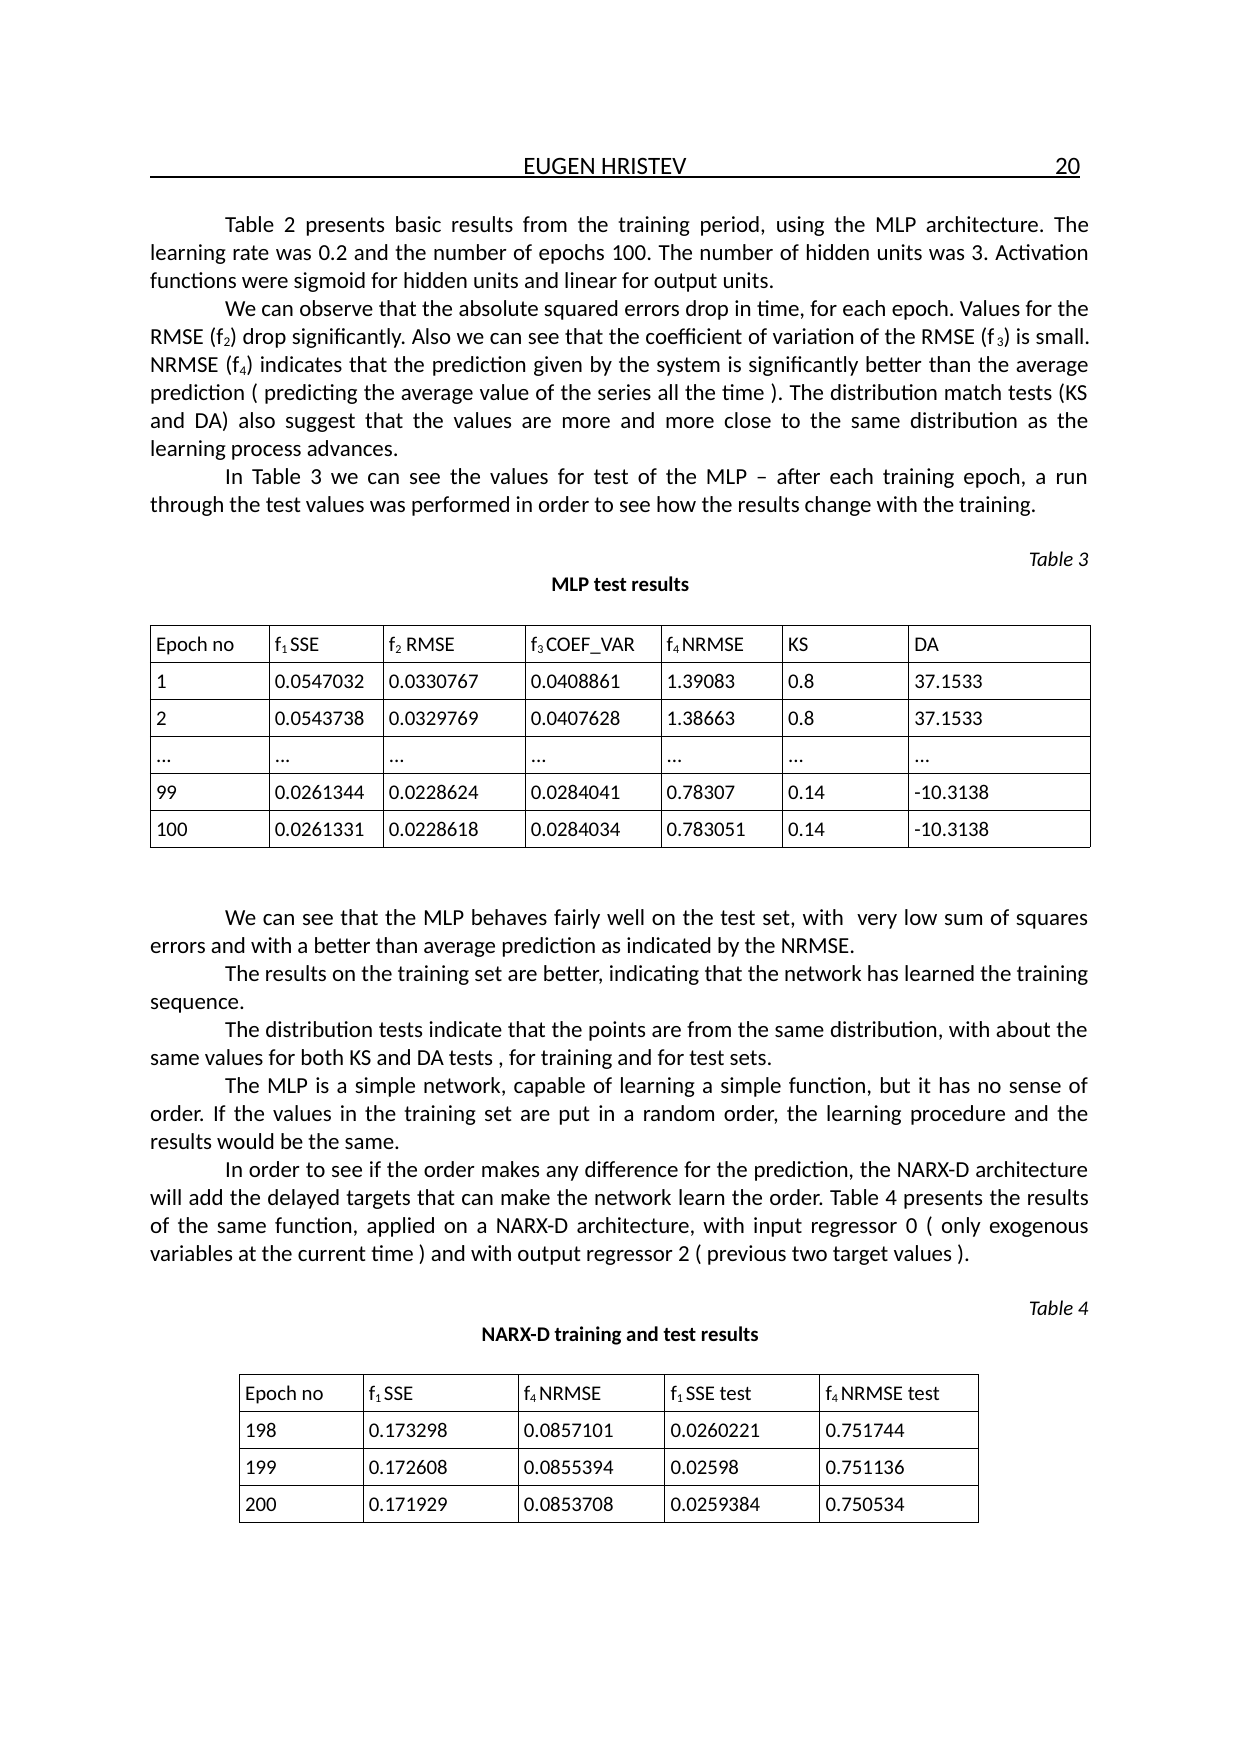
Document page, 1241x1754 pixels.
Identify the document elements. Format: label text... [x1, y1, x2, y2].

table_cell 1 [151, 663, 269, 699]
table_cell 198 [240, 1412, 363, 1448]
table_cell 1.39083 [662, 663, 782, 699]
table_cell 0.0543738 [270, 700, 383, 736]
text We can see that the MLP behaves fairly well on the test set, with very low sum of squares errors and with a better than average prediction as indicated by the NRMSE. [150, 903, 1090, 959]
table_cell 0.0407628 [526, 700, 661, 736]
table_cell 0.0853708 [519, 1486, 664, 1522]
table_cell 0.8 [783, 663, 908, 699]
text Table 4 [150, 1295, 1090, 1321]
table_cell 99 [151, 774, 269, 810]
table_header f1 SSE test [665, 1375, 819, 1411]
table_cell 199 [240, 1449, 363, 1485]
table_cell 0.0855394 [519, 1449, 664, 1485]
table_cell 0.0329769 [384, 700, 525, 736]
table_cell 0.0330767 [384, 663, 525, 699]
table_cell 0.0408861 [526, 663, 661, 699]
table_cell 2 [151, 700, 269, 736]
table_cell 0.0857101 [519, 1412, 664, 1448]
table_cell 0.14 [783, 811, 908, 847]
table_cell 0.751136 [820, 1449, 978, 1485]
table_cell 0.751744 [820, 1412, 978, 1448]
table_cell 0.14 [783, 774, 908, 810]
table_cell 37.1533 [909, 700, 1090, 736]
table_header Epoch no [151, 626, 269, 662]
table_cell 0.0547032 [270, 663, 383, 699]
table_cell 0.0284041 [526, 774, 661, 810]
table_cell ... [151, 737, 269, 773]
text The MLP is a simple network, capable of learning a simple function, but it has no sense of order. If the values in the training set are put in a random order, the learning procedure and the results would be the same. [150, 1071, 1090, 1155]
table_header DA [909, 626, 1090, 662]
table_cell 0.0261331 [270, 811, 383, 847]
text The distribution tests indicate that the points are from the same distribution, with about the same values for both KS and DA tests , for training and for test sets. [150, 1015, 1090, 1071]
text In order to see if the order makes any difference for the prediction, the NARX-D architecture will add the delayed targets that can make the network learn the order. Table 4 presents the results of the same function, applied on a NARX-D architecture, with input regressor 0 ( only exogenous variables at the current time ) and with output regressor 2 ( previous two target values ). [150, 1155, 1090, 1267]
table_cell -10.3138 [909, 811, 1090, 847]
table_header Epoch no [240, 1375, 363, 1411]
text We can observe that the absolute squared errors drop in time, for each epoch. Values for the RMSE (f2) drop significantly. Also we can see that the coefficient of variation of the RMSE (f3) is small. NRMSE (f4) indicates that the prediction given by the system is significantly better than the average prediction ( predicting the average value of the series all the time ). The distribution match tests (KS and DA) also suggest that the values are more and more close to the same distribution as the learning process advances. [150, 294, 1090, 462]
text Table 2 presents basic results from the training period, using the MLP architecture. The learning rate was 0.2 and the number of epochs 100. The number of hidden units was 3. Activation functions were sigmoid for hidden units and linear for output units. [150, 210, 1090, 294]
table_header f4 NRMSE [519, 1375, 664, 1411]
table_cell ... [384, 737, 525, 773]
table_header f1 SSE [364, 1375, 518, 1411]
table_header f3 COEF_VAR [526, 626, 661, 662]
table_cell 0.02598 [665, 1449, 819, 1485]
table_cell 0.173298 [364, 1412, 518, 1448]
table_cell 0.0261344 [270, 774, 383, 810]
table_cell 0.171929 [364, 1486, 518, 1522]
table_cell 0.0228618 [384, 811, 525, 847]
table_cell 100 [151, 811, 269, 847]
table_cell 0.783051 [662, 811, 782, 847]
table_cell 200 [240, 1486, 363, 1522]
table_cell ... [783, 737, 908, 773]
table_cell 0.0259384 [665, 1486, 819, 1522]
table_cell ... [909, 737, 1090, 773]
table_cell 37.1533 [909, 663, 1090, 699]
table_cell 0.0284034 [526, 811, 661, 847]
table_cell 0.78307 [662, 774, 782, 810]
table_cell -10.3138 [909, 774, 1090, 810]
text The results on the training set are better, indicating that the network has learned the training sequence. [150, 959, 1090, 1015]
table_header f2 RMSE [384, 626, 525, 662]
table_cell 0.8 [783, 700, 908, 736]
table_cell 0.750534 [820, 1486, 978, 1522]
table_cell 0.0228624 [384, 774, 525, 810]
table_cell ... [662, 737, 782, 773]
table_cell ... [526, 737, 661, 773]
table_header f4 NRMSE [662, 626, 782, 662]
table_cell 0.172608 [364, 1449, 518, 1485]
text In Table 3 we can see the values for test of the MLP – after each training epoch, a run through the test values was performed in order to see how the results change with the training. [150, 462, 1090, 518]
table_header f4 NRMSE test [820, 1375, 978, 1411]
text NARX-D training and test results [150, 1321, 1090, 1346]
text MLP test results [150, 572, 1090, 597]
table_header f1 SSE [270, 626, 383, 662]
text Table 3 [150, 546, 1090, 572]
table_cell 1.38663 [662, 700, 782, 736]
table_cell 0.0260221 [665, 1412, 819, 1448]
table_cell ... [270, 737, 383, 773]
table_header KS [783, 626, 908, 662]
